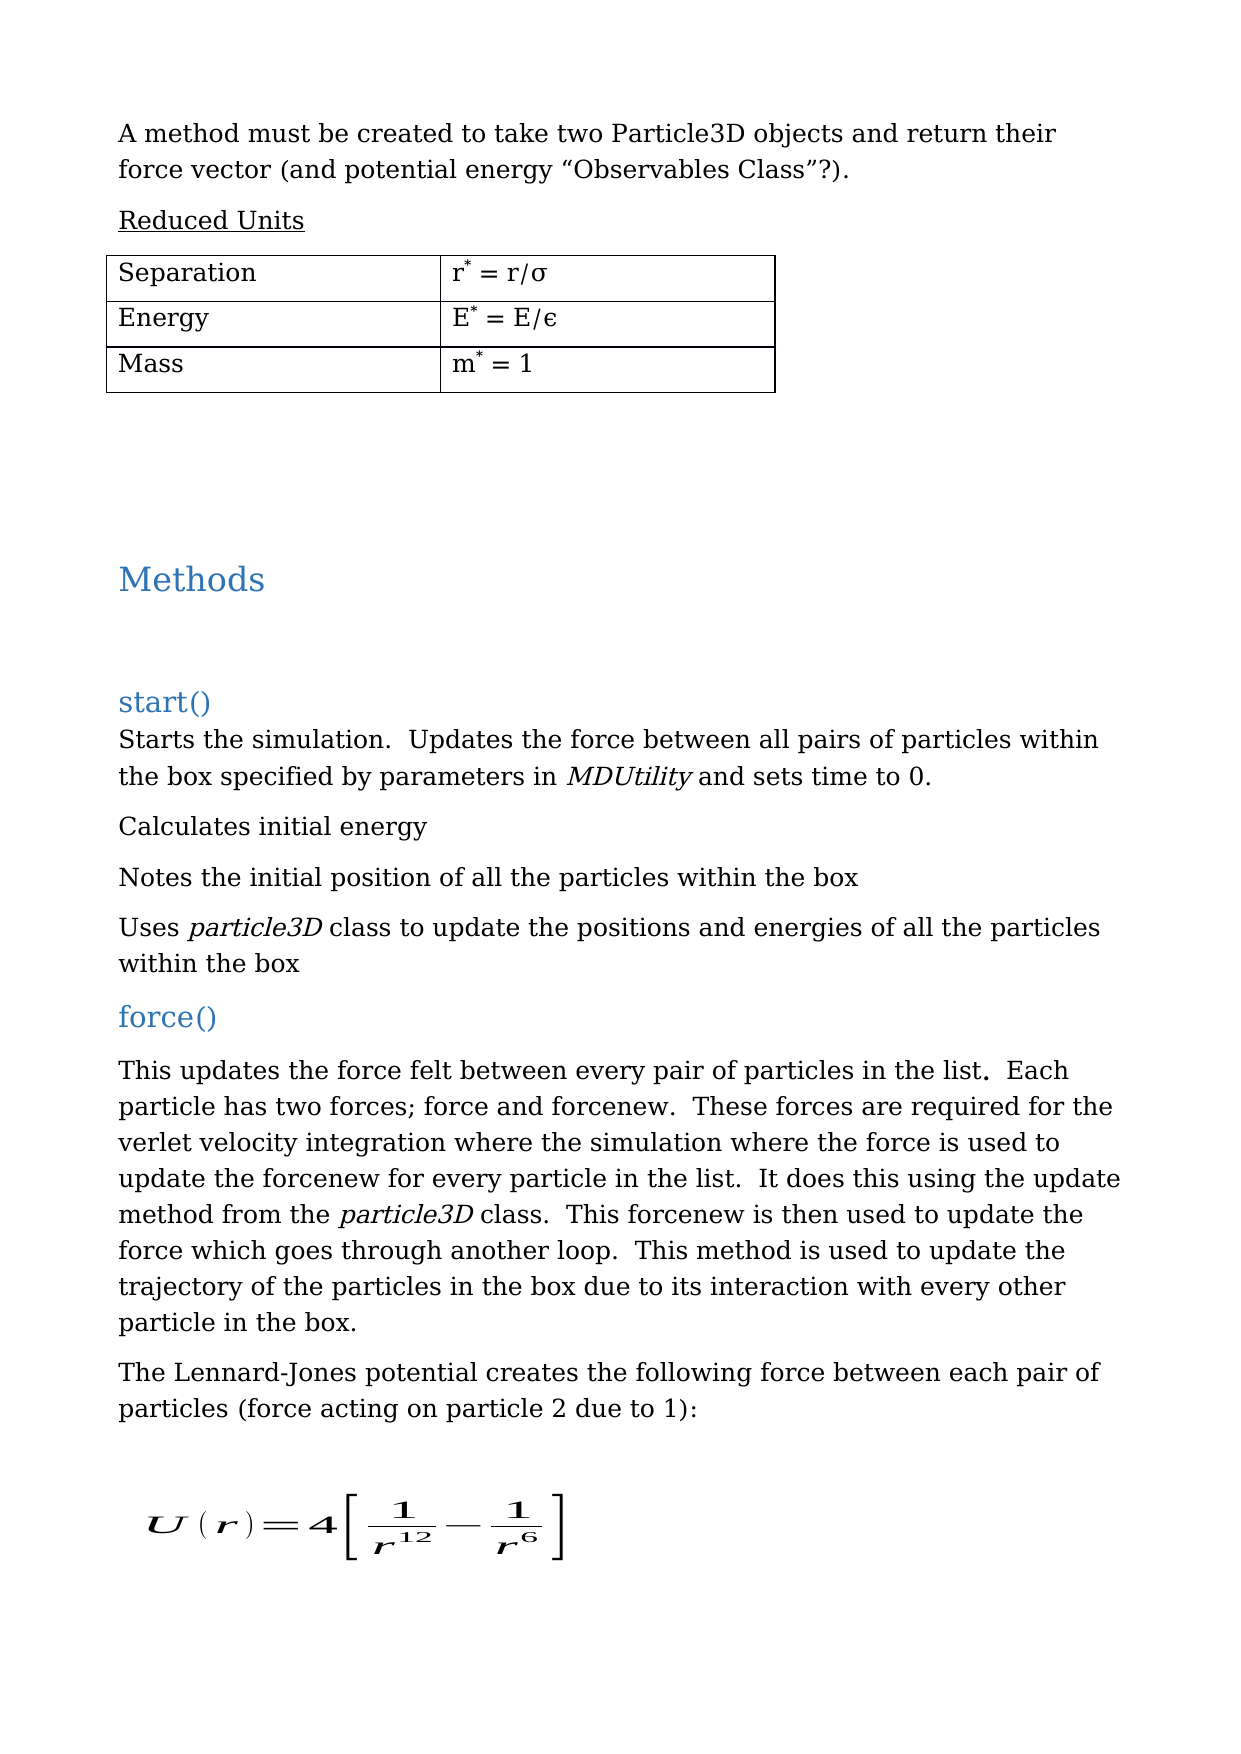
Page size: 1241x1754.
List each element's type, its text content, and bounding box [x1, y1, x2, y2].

text Notes the initial position of all the particles within the box [118, 861, 1122, 891]
text A method must be created to take two Particle3D objects and return their force vector (and potential energy “Observables Class”?). [118, 118, 1122, 184]
text Reduced Units [118, 204, 1122, 234]
text The Lennard-Jones potential creates the following force between each pair of particles (force acting on particle 2 due to 1): [118, 1357, 1122, 1423]
text force() [118, 998, 1122, 1033]
text Uses particle3D class to update the positions and energies of all the particles within the box [118, 912, 1122, 978]
table_header Separation [107, 256, 440, 301]
table_cell Mass [107, 348, 440, 392]
text This updates the force felt between every pair of particles in the list. Each particle has two forces; force and forcenew. These forces are required for the verlet velocity integration where the simulation where the force is used to update the forcenew for every particle in the list. It does this using the update method from the particle3D class. This forcenew is then used to update the force which goes through another loop. This method is used to update the trajectory of the particles in the box due to its interaction with every other particle in the box. [118, 1055, 1122, 1336]
text Methods [118, 558, 1122, 598]
table_cell m* = 1 [441, 348, 774, 392]
table_header r* = r/σ [441, 256, 774, 301]
table_cell E* = E/ϵ [441, 302, 774, 346]
text Calculates initial energy [118, 811, 1122, 841]
table_cell Energy [107, 302, 440, 346]
text start() Starts the simulation. Updates the force between all pairs of particles within the box specified by parameters in MDUtility and sets time to 0. [118, 683, 1122, 790]
